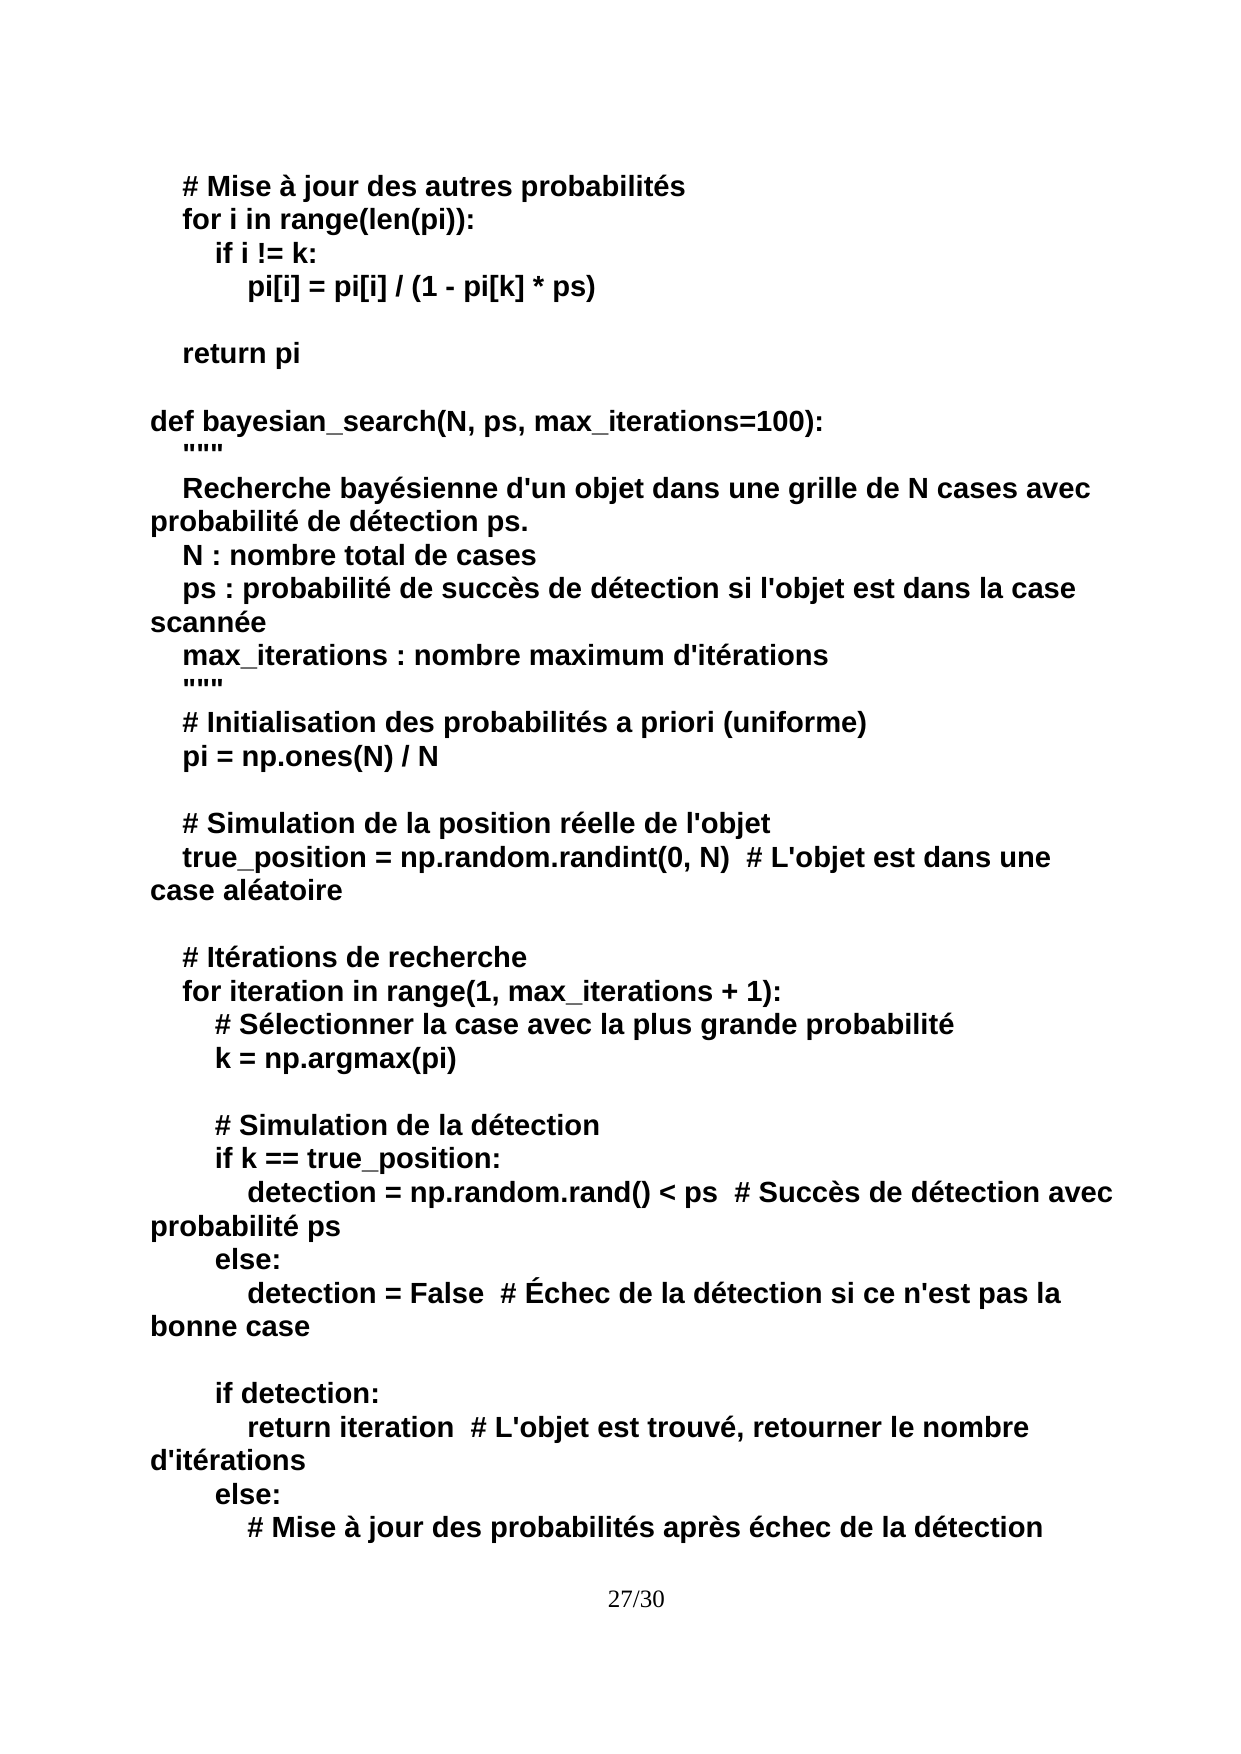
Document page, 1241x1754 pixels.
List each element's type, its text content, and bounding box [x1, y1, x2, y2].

text Recherche bayésienne d'un objet dans une grille de N cases avec probabilité de détection ps. [150, 471, 1122, 538]
text for i in range(len(pi)): [150, 202, 1122, 236]
text detection = np.random.rand() < ps # Succès de détection avec probabilité ps [150, 1175, 1122, 1242]
text else: [150, 1242, 1122, 1276]
text pi[i] = pi[i] / (1 - pi[k] * ps) [150, 269, 1122, 303]
text """ [150, 672, 1122, 705]
text k = np.argmax(pi) [150, 1041, 1122, 1074]
text # Mise à jour des probabilités après échec de la détection [150, 1510, 1122, 1544]
text # Itérations de recherche [150, 940, 1122, 974]
text detection = False # Échec de la détection si ce n'est pas la bonne case [150, 1276, 1122, 1343]
text pi = np.ones(N) / N [150, 739, 1122, 772]
text N : nombre total de cases [150, 538, 1122, 571]
text max_iterations : nombre maximum d'itérations [150, 638, 1122, 672]
text else: [150, 1477, 1122, 1510]
text # Simulation de la position réelle de l'objet [150, 806, 1122, 839]
text # Initialisation des probabilités a priori (uniforme) [150, 705, 1122, 739]
text return pi [150, 336, 1122, 370]
text ps : probabilité de succès de détection si l'objet est dans la case scannée [150, 571, 1122, 638]
text # Sélectionner la case avec la plus grande probabilité [150, 1007, 1122, 1041]
text # Simulation de la détection [150, 1108, 1122, 1141]
text return iteration # L'objet est trouvé, retourner le nombre d'itérations [150, 1410, 1122, 1477]
text if k == true_position: [150, 1141, 1122, 1175]
text def bayesian_search(N, ps, max_iterations=100): [150, 403, 1122, 437]
text for iteration in range(1, max_iterations + 1): [150, 974, 1122, 1007]
text if i != k: [150, 236, 1122, 269]
text # Mise à jour des autres probabilités [150, 169, 1122, 202]
text if detection: [150, 1376, 1122, 1410]
text """ [150, 437, 1122, 471]
text true_position = np.random.randint(0, N) # L'objet est dans une case aléatoire [150, 839, 1122, 907]
